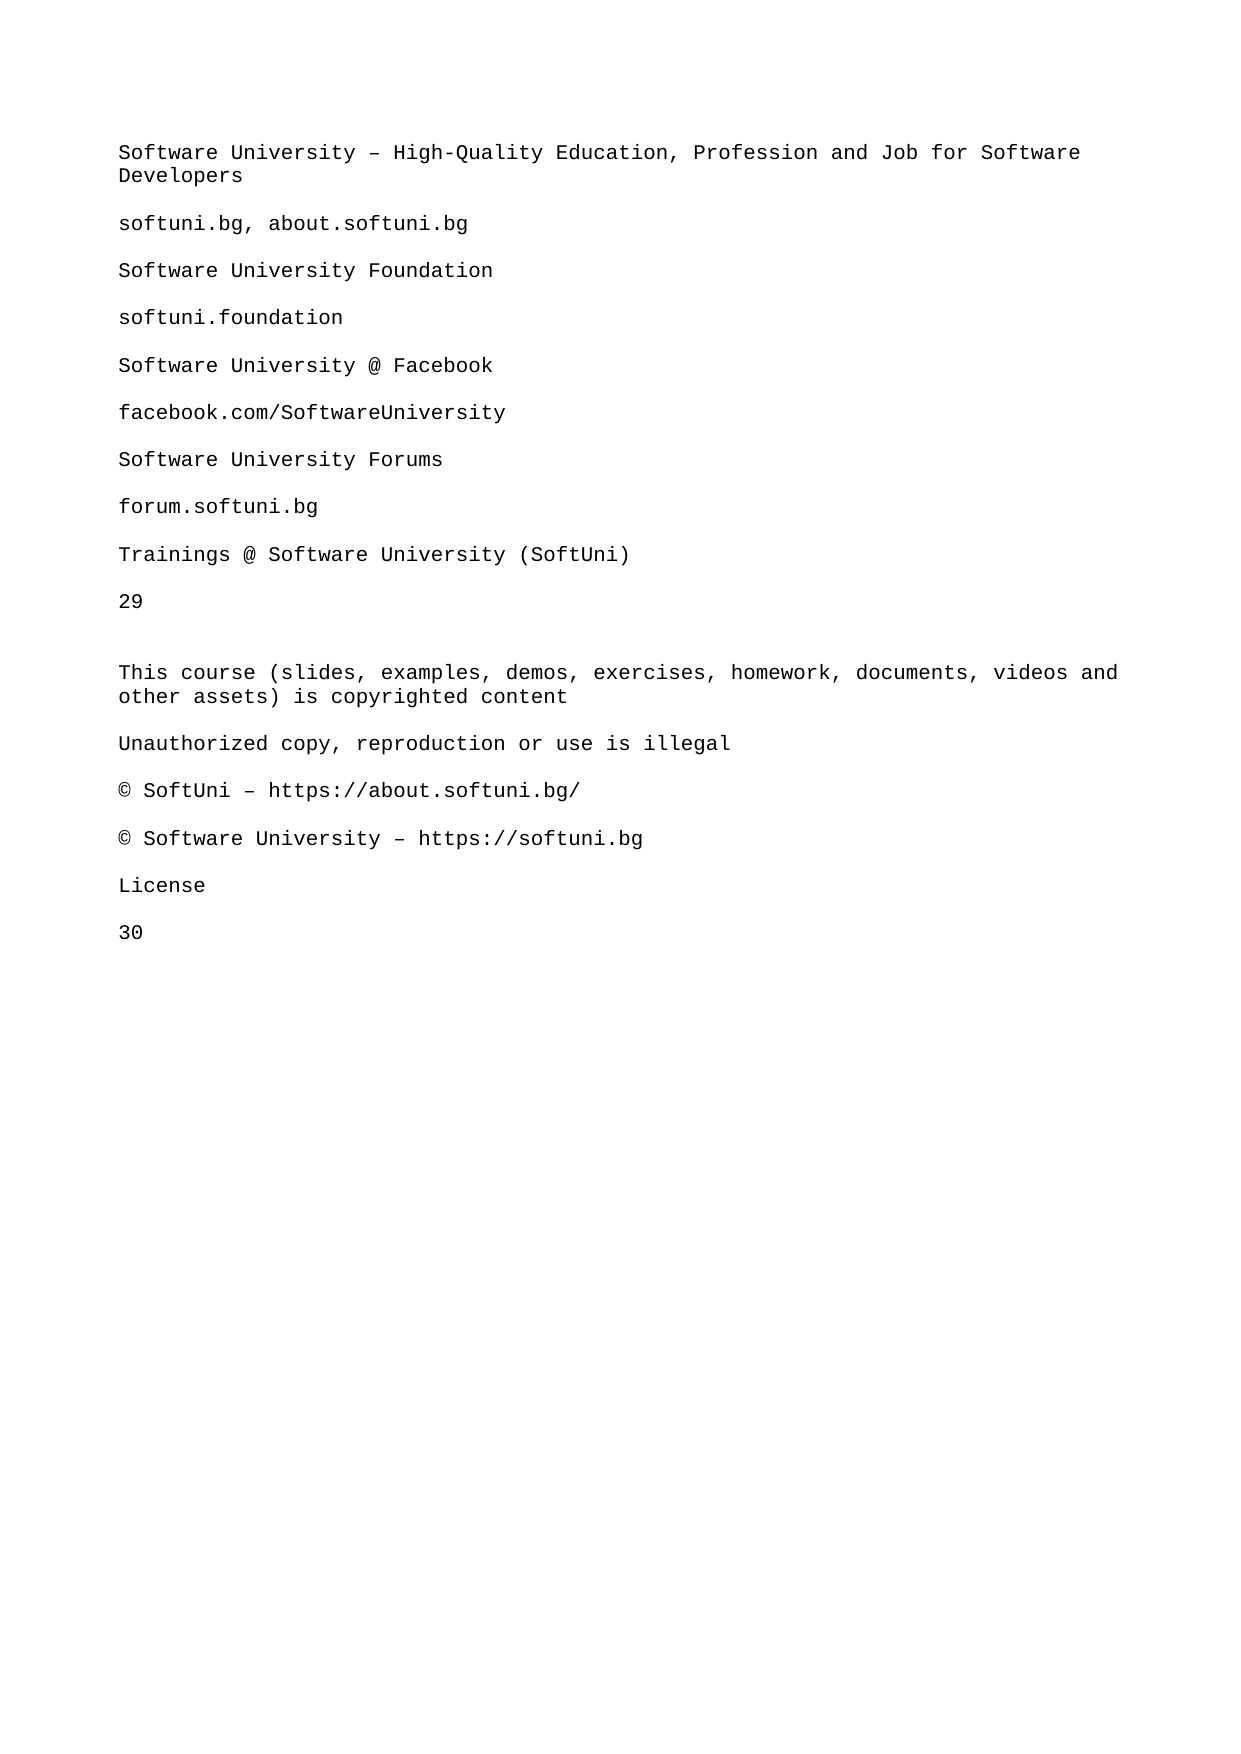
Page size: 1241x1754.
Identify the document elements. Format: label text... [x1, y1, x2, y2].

text Unauthorized copy, reproduction or use is illegal [118, 733, 1122, 757]
text © SoftUni – https://about.softuni.bg/ [118, 780, 1122, 804]
text 29 [118, 591, 1122, 615]
text Software University Forums [118, 449, 1122, 473]
text 30 [118, 922, 1122, 946]
text © Software University – https://softuni.bg [118, 827, 1122, 851]
text Software University @ Facebook [118, 354, 1122, 378]
text This course (slides, examples, demos, exercises, homework, documents, videos and other assets) is copyrighted content [118, 662, 1122, 709]
text forum.softuni.bg [118, 496, 1122, 520]
text Trainings @ Software University (SoftUni) [118, 544, 1122, 567]
text facebook.com/SoftwareUniversity [118, 402, 1122, 426]
text softuni.foundation [118, 307, 1122, 331]
text softuni.bg, about.softuni.bg [118, 213, 1122, 236]
text Software University Foundation [118, 260, 1122, 284]
text Software University – High-Quality Education, Profession and Job for Software Developers [118, 142, 1122, 189]
text License [118, 875, 1122, 898]
